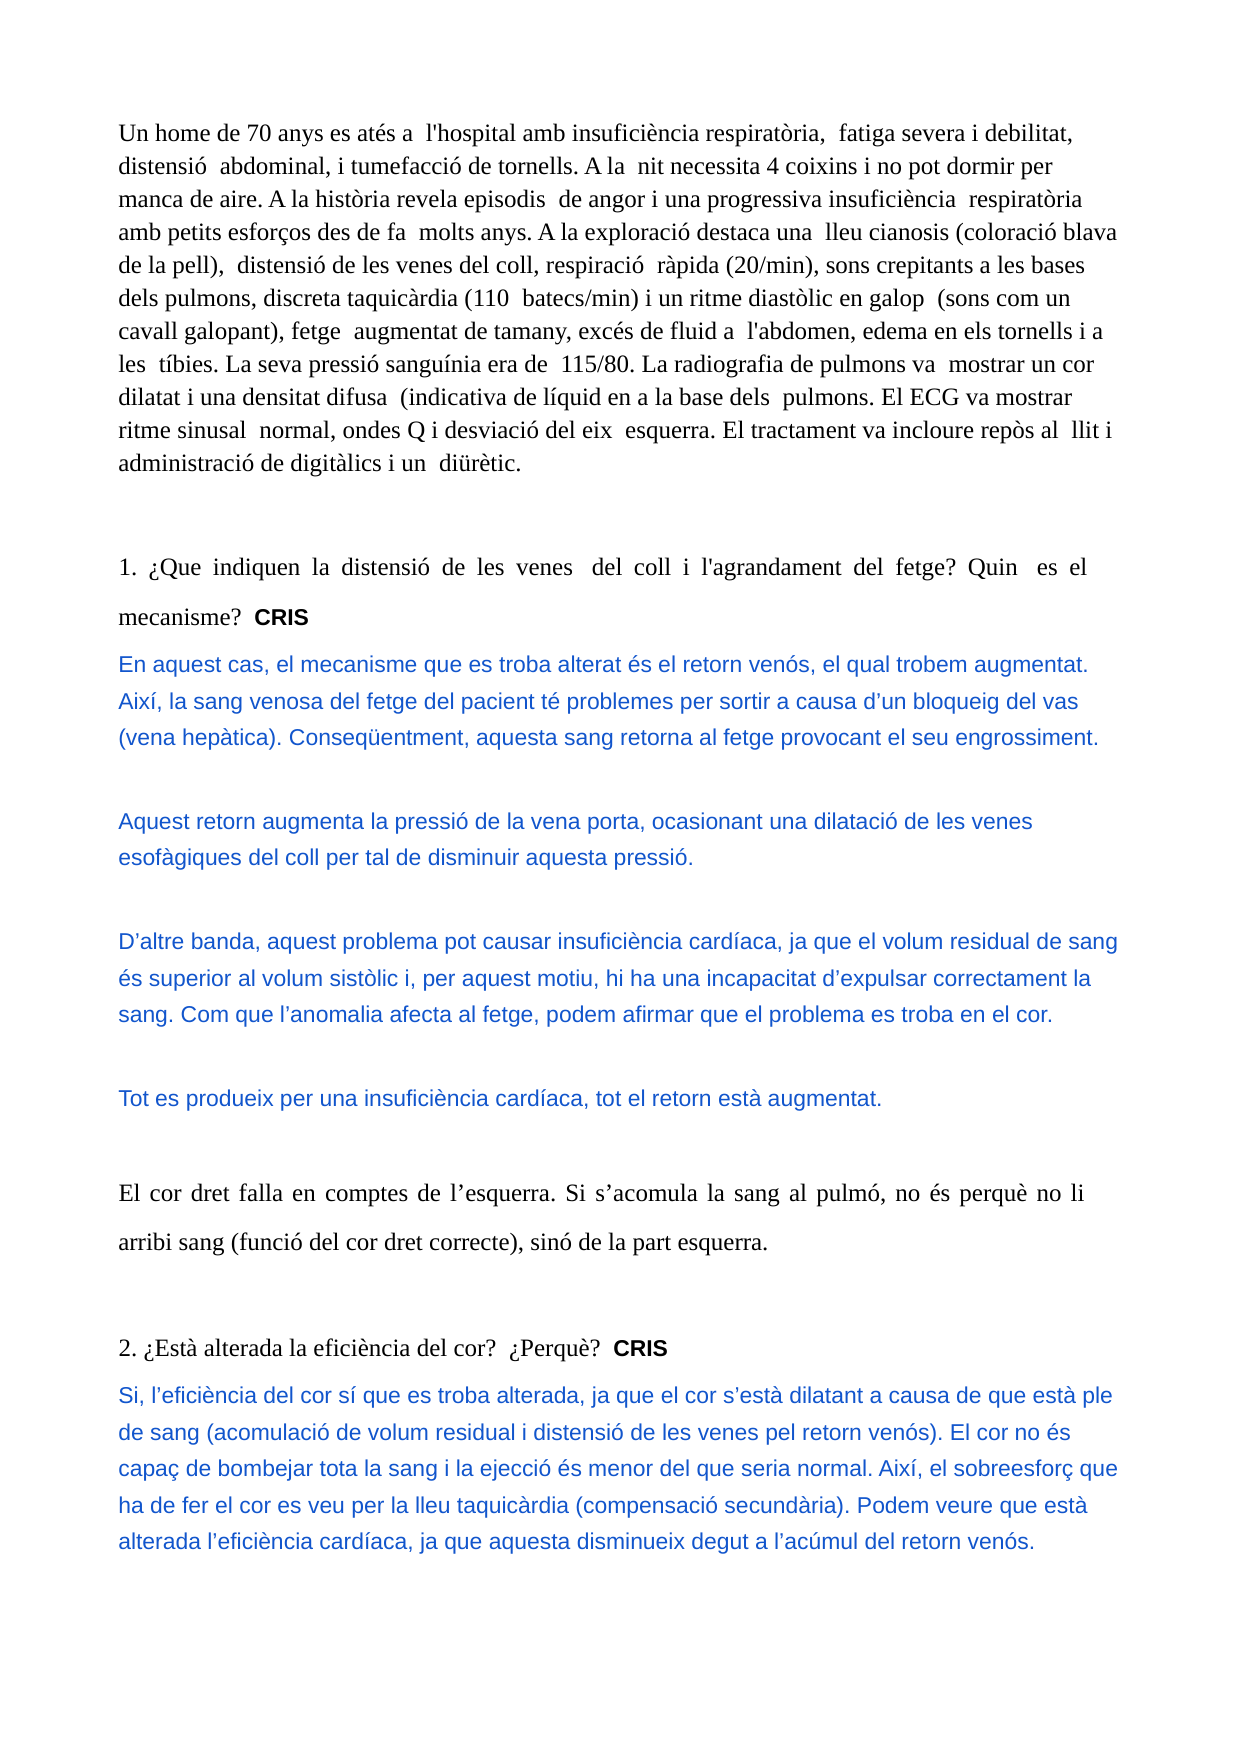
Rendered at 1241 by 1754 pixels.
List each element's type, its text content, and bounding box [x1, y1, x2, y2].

text El cor dret falla en comptes de l’esquerra. Si s’acomula la sang al pulmó, no és perquè no li arribi sang (funció del cor dret correcte), sinó de la part esquerra. [118, 1178, 1087, 1256]
text Tot es produeix per una insuficiència cardíaca, tot el retorn està augmentat. [118, 1085, 1122, 1111]
text Si, l’eficiència del cor sí que es troba alterada, ja que el cor s’està dilatant a causa de que està ple de sang (acomulació de volum residual i distensió de les venes pel retorn venós). El cor no és capaç de bombejar tota la sang i la ejecció és menor del que seria normal. Així, el sobreesforç que ha de fer el cor es veu per la lleu taquicàrdia (compensació secundària). Podem veure que està alterada l’eficiència cardíaca, ja que aquesta disminueix degut a l’acúmul del retorn venós. [118, 1382, 1122, 1554]
text Un home de 70 anys es atés a l'hospital amb insuficiència respiratòria, fatiga severa i debilitat, distensió abdominal, i tumefacció de tornells. A la nit necessita 4 coixins i no pot dormir per manca de aire. A la història revela episodis de angor i una progressiva insuficiència respiratòria amb petits esforços des de fa molts anys. A la exploració destaca una lleu cianosis (coloració blava de la pell), distensió de les venes del coll, respiració ràpida (20/min), sons crepitants a les bases dels pulmons, discreta taquicàrdia (110 batecs/min) i un ritme diastòlic en galop (sons com un cavall galopant), fetge augmentat de tamany, excés de fluid a l'abdomen, edema en els tornells i a les tíbies. La seva pressió sanguínia era de 115/80. La radiografia de pulmons va mostrar un cor dilatat i una densitat difusa (indicativa de líquid en a la base dels pulmons. El ECG va mostrar ritme sinusal normal, ondes Q i desviació del eix esquerra. El tractament va incloure repòs al llit i administració de digitàlics i un diürètic. [118, 118, 1122, 477]
text Aquest retorn augmenta la pressió de la vena porta, ocasionant una dilatació de les venes esofàgiques del coll per tal de disminuir aquesta pressió. [118, 808, 1122, 871]
text 2. ¿Està alterada la eficiència del cor? ¿Perquè? CRIS [118, 1333, 1087, 1362]
text 1. ¿Que indiquen la distensió de les venes del coll i l'agrandament del fetge? Quin es el mecanisme? CRIS [118, 552, 1087, 631]
text D’altre banda, aquest problema pot causar insuficiència cardíaca, ja que el volum residual de sang és superior al volum sistòlic i, per aquest motiu, hi ha una incapacitat d’expulsar correctament la sang. Com que l’anomalia afecta al fetge, podem afirmar que el problema es troba en el cor. [118, 928, 1122, 1027]
text En aquest cas, el mecanisme que es troba alterat és el retorn venós, el qual trobem augmentat. Així, la sang venosa del fetge del pacient té problemes per sortir a causa d’un bloqueig del vas (vena hepàtica). Conseqüentment, aquesta sang retorna al fetge provocant el seu engrossiment. [118, 651, 1122, 750]
